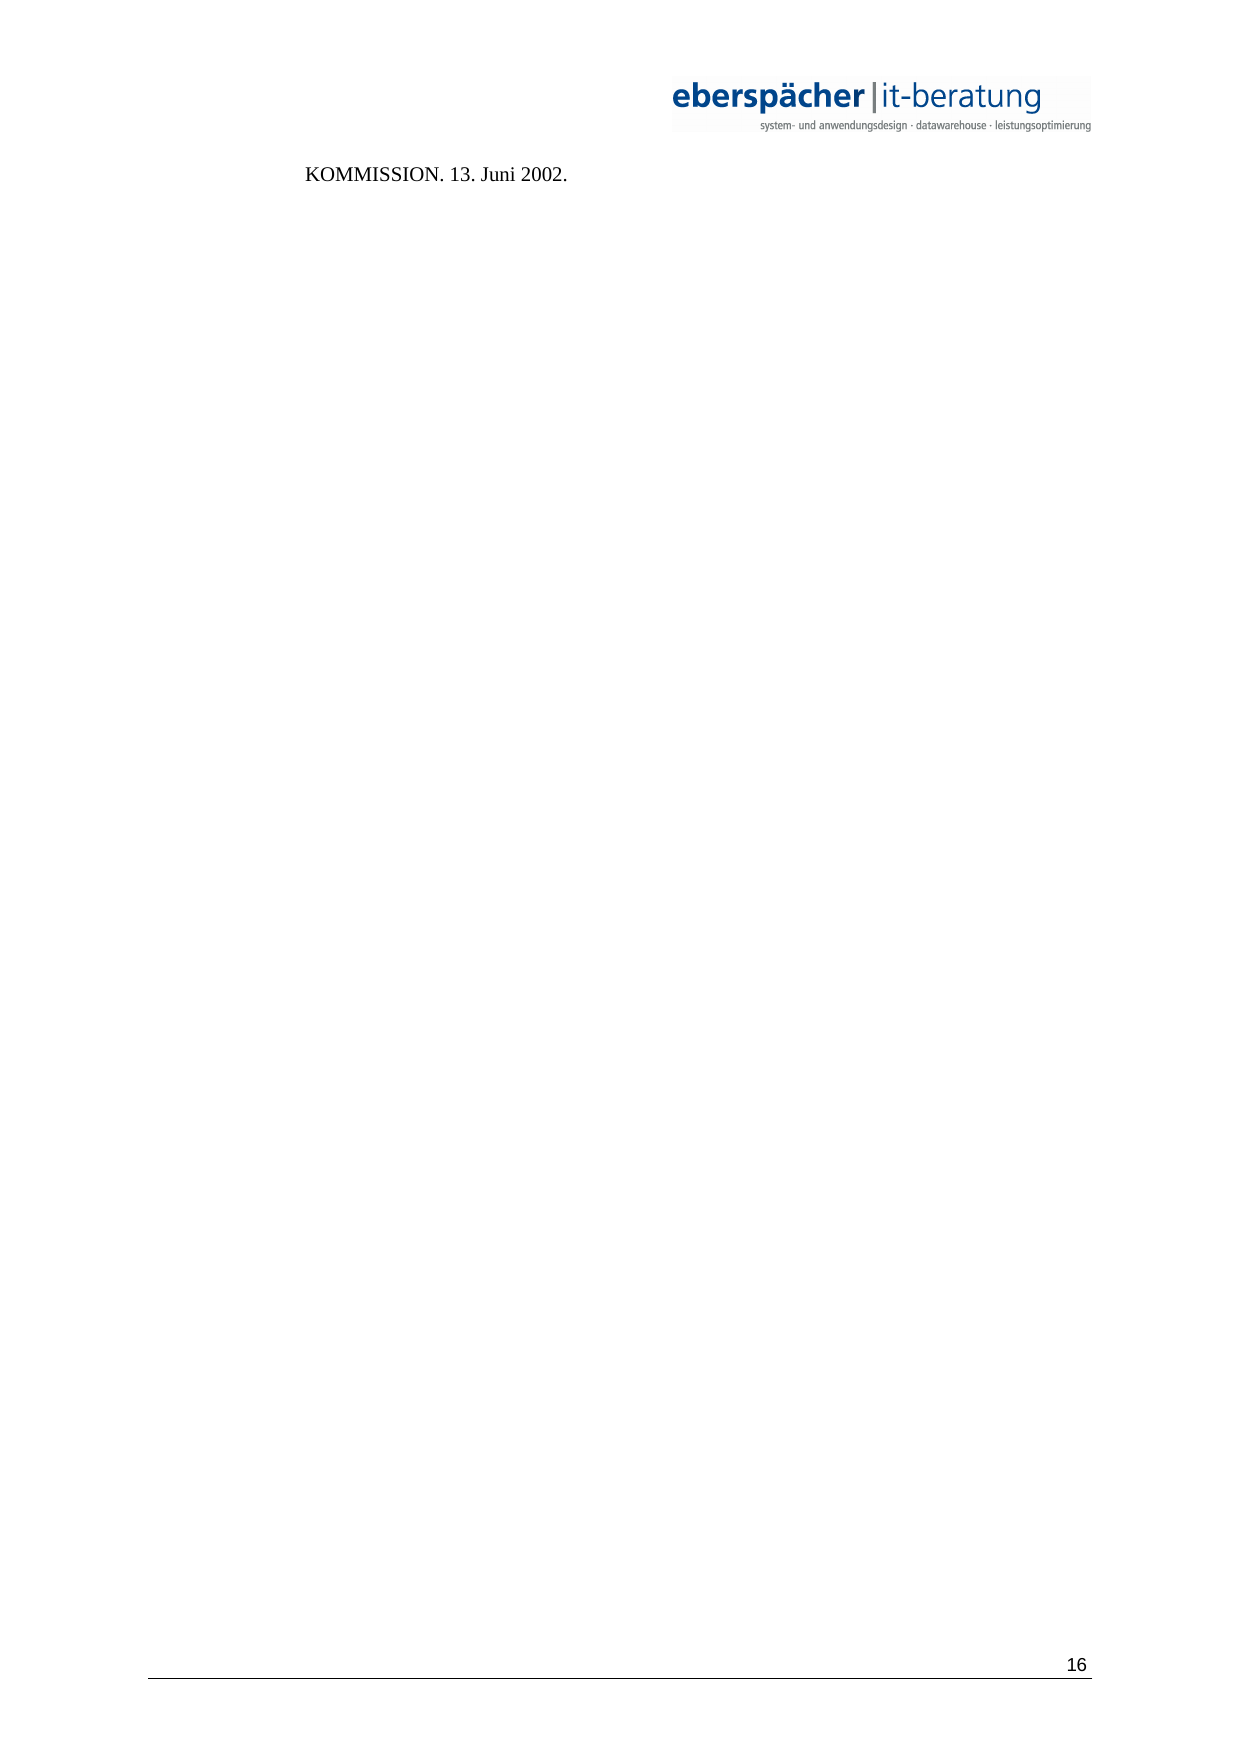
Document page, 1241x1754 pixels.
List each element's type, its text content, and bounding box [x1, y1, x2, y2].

table_cell [260, 207, 305, 252]
table_cell [305, 207, 1090, 252]
table_cell KOMMISSION. 13. Juni 2002. [305, 163, 1090, 207]
picture [672, 76, 1091, 132]
table_cell [260, 163, 305, 207]
